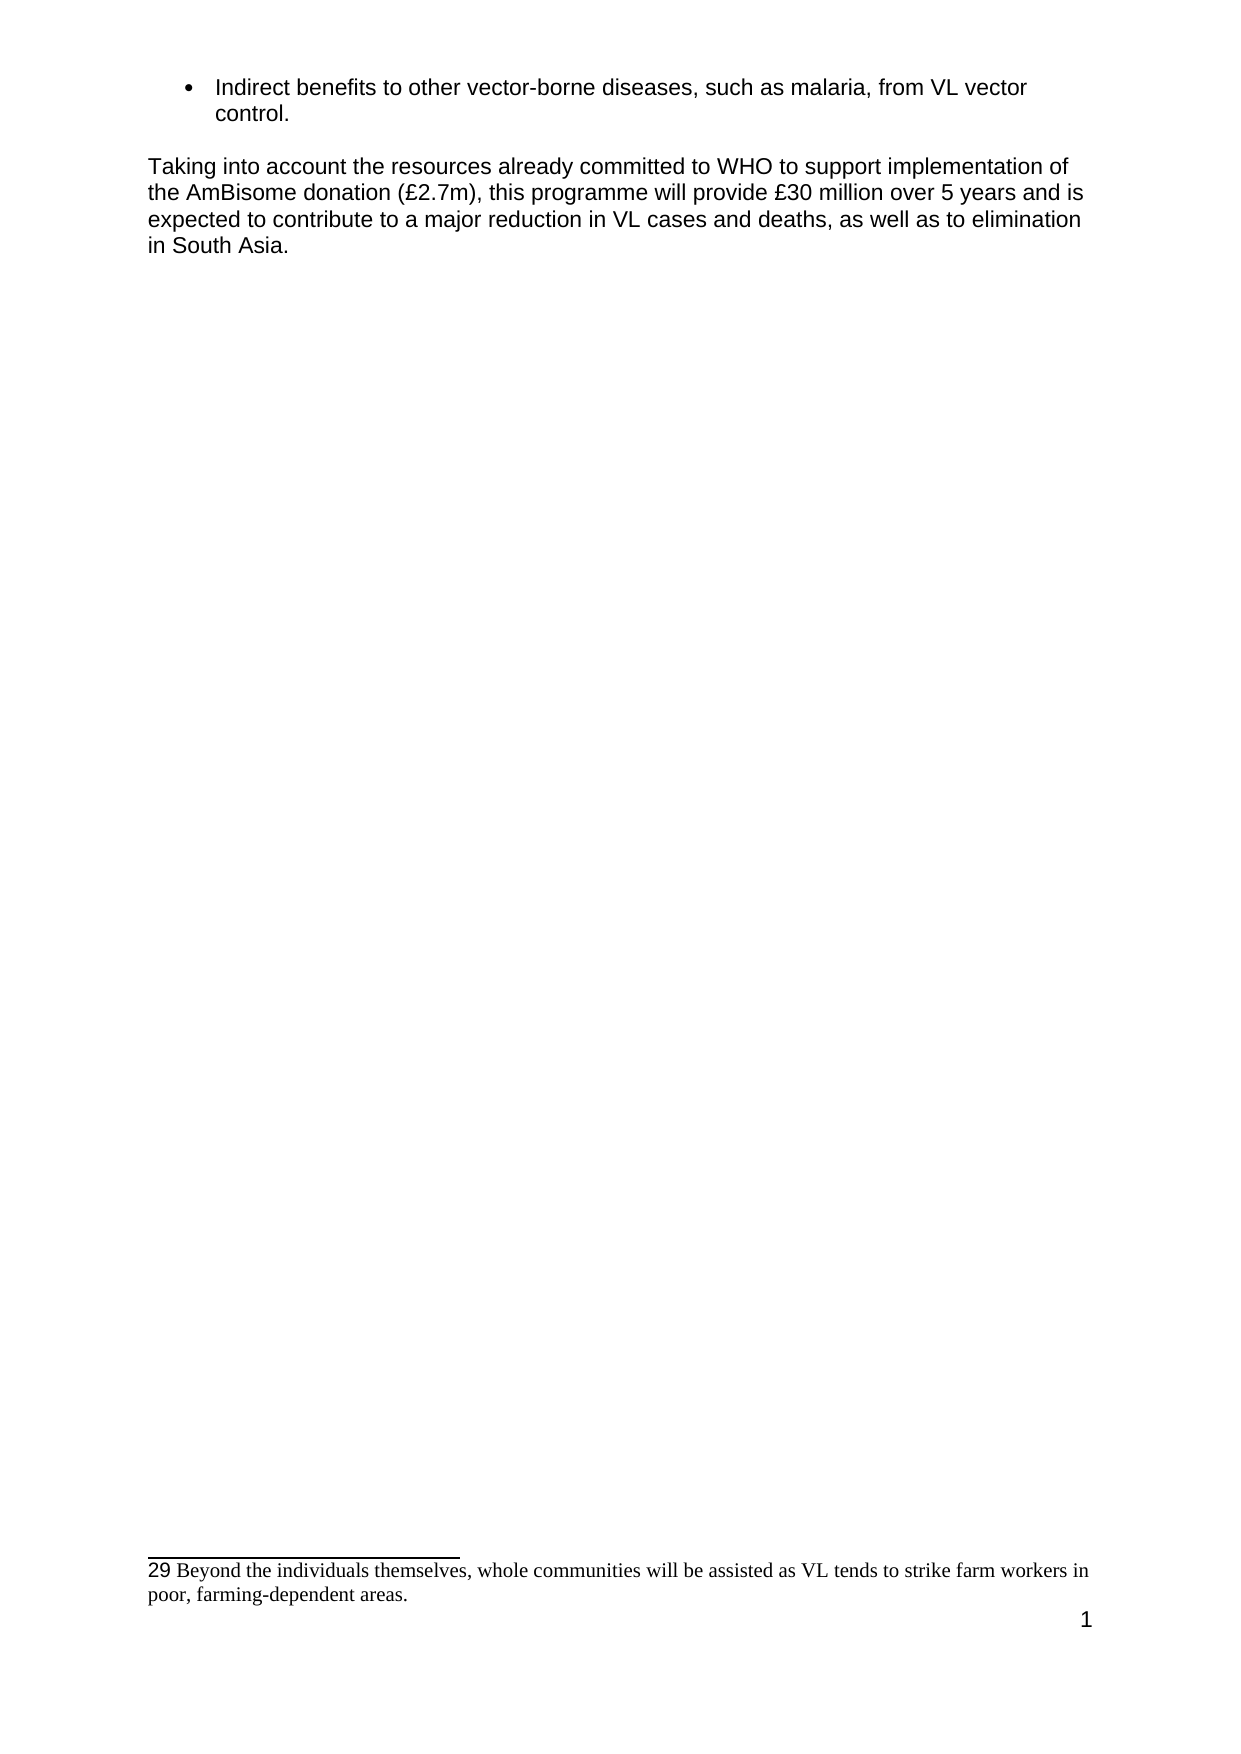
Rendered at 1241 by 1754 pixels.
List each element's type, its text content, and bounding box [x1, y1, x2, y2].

list Indirect benefits to other vector-borne diseases, such as malaria, from VL vector control. [185, 74, 1092, 127]
list Beyond the individuals themselves, whole communities will be assisted as VL tends to strike farm workers in poor, farming-dependent areas. [148, 1558, 1092, 1606]
text Taking into account the resources already committed to WHO to support implementation of the AmBisome donation (£2.7m), this programme will provide £30 million over 5 years and is expected to contribute to a major reduction in VL cases and deaths, as well as to elimination in South Asia. [148, 153, 1092, 258]
